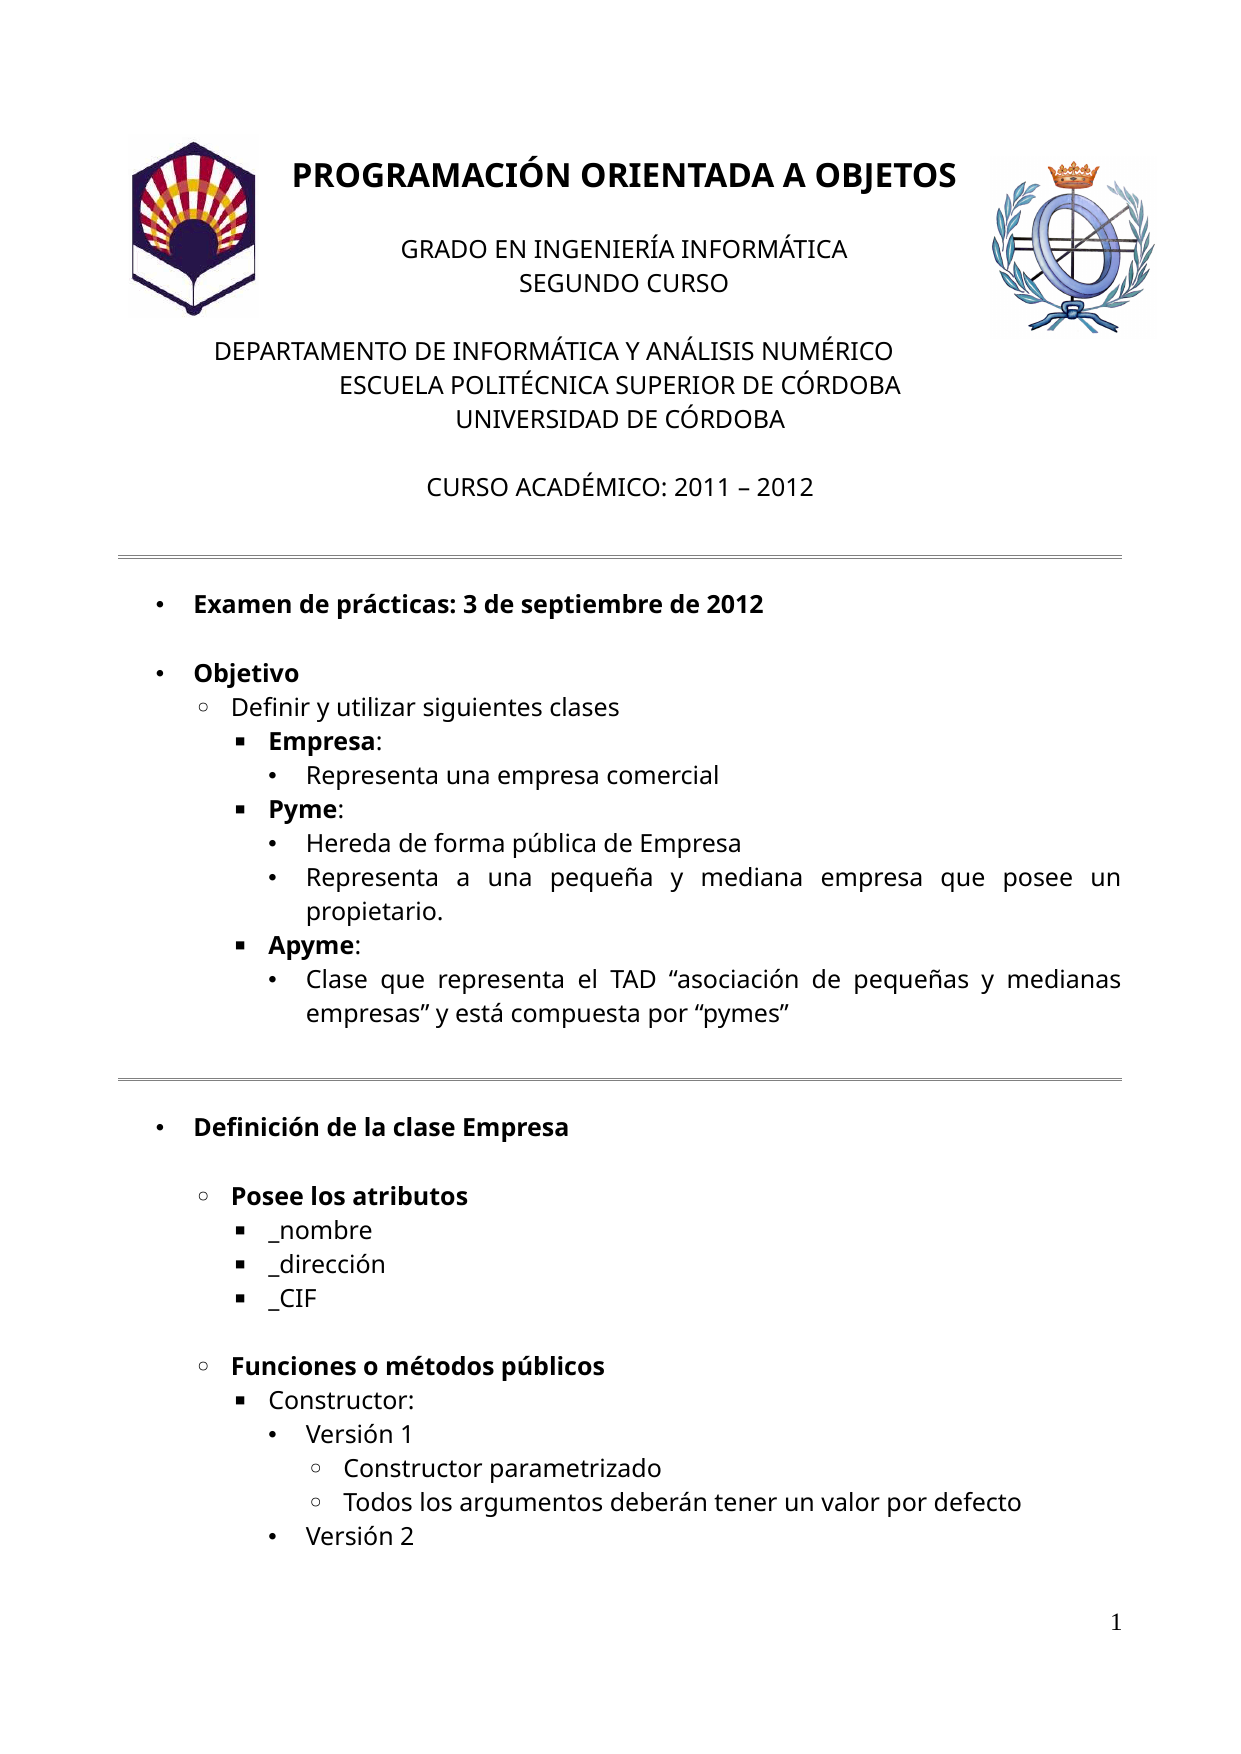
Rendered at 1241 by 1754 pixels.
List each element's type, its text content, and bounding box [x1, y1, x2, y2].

text GRADO EN INGENIERÍA INFORMÁTICA [259, 232, 989, 266]
text SEGUNDO CURSO [259, 266, 989, 300]
list Objetivo [156, 655, 1122, 689]
text UNIVERSIDAD DE CÓRDOBA [118, 402, 1122, 436]
list Todos los argumentos deberán tener un valor por defecto [306, 1485, 1122, 1519]
list Versión 2 [268, 1519, 1122, 1553]
list Versión 1 [268, 1417, 1122, 1451]
list Posee los atributos [193, 1178, 1122, 1212]
list Constructor: [231, 1383, 1122, 1417]
list Definir y utilizar siguientes clases [193, 689, 1122, 723]
list Examen de prácticas: 3 de septiembre de 2012 [156, 587, 1122, 621]
list Definición de la clase Empresa [156, 1110, 1122, 1144]
list Empresa: [231, 723, 1122, 757]
text [118, 266, 127, 300]
list Constructor parametrizado [306, 1451, 1122, 1485]
text CURSO ACADÉMICO: 2011 – 2012 [118, 470, 1122, 504]
text PROGRAMACIÓN ORIENTADA A OBJETOS [259, 152, 1122, 198]
picture [989, 156, 1158, 339]
list _nombre [231, 1212, 1122, 1246]
list _dirección [231, 1246, 1122, 1280]
list _CIF [231, 1280, 1122, 1314]
list Hereda de forma pública de Empresa [268, 826, 1122, 859]
list Representa a una pequeña y mediana empresa que posee un propietario. [268, 859, 1122, 928]
list Clase que representa el TAD “asociación de pequeñas y medianas empresas” y está compuesta por “pymes” [268, 962, 1122, 1030]
list Pyme: [231, 791, 1122, 826]
list Funciones o métodos públicos [193, 1348, 1122, 1383]
list Representa una empresa comercial [268, 757, 1122, 791]
text DEPARTAMENTO DE INFORMÁTICA Y ANÁLISIS NUMÉRICO [118, 334, 1122, 368]
text ESCUELA POLITÉCNICA SUPERIOR DE CÓRDOBA [118, 368, 1122, 402]
picture [127, 134, 259, 318]
list Apyme: [231, 928, 1122, 962]
